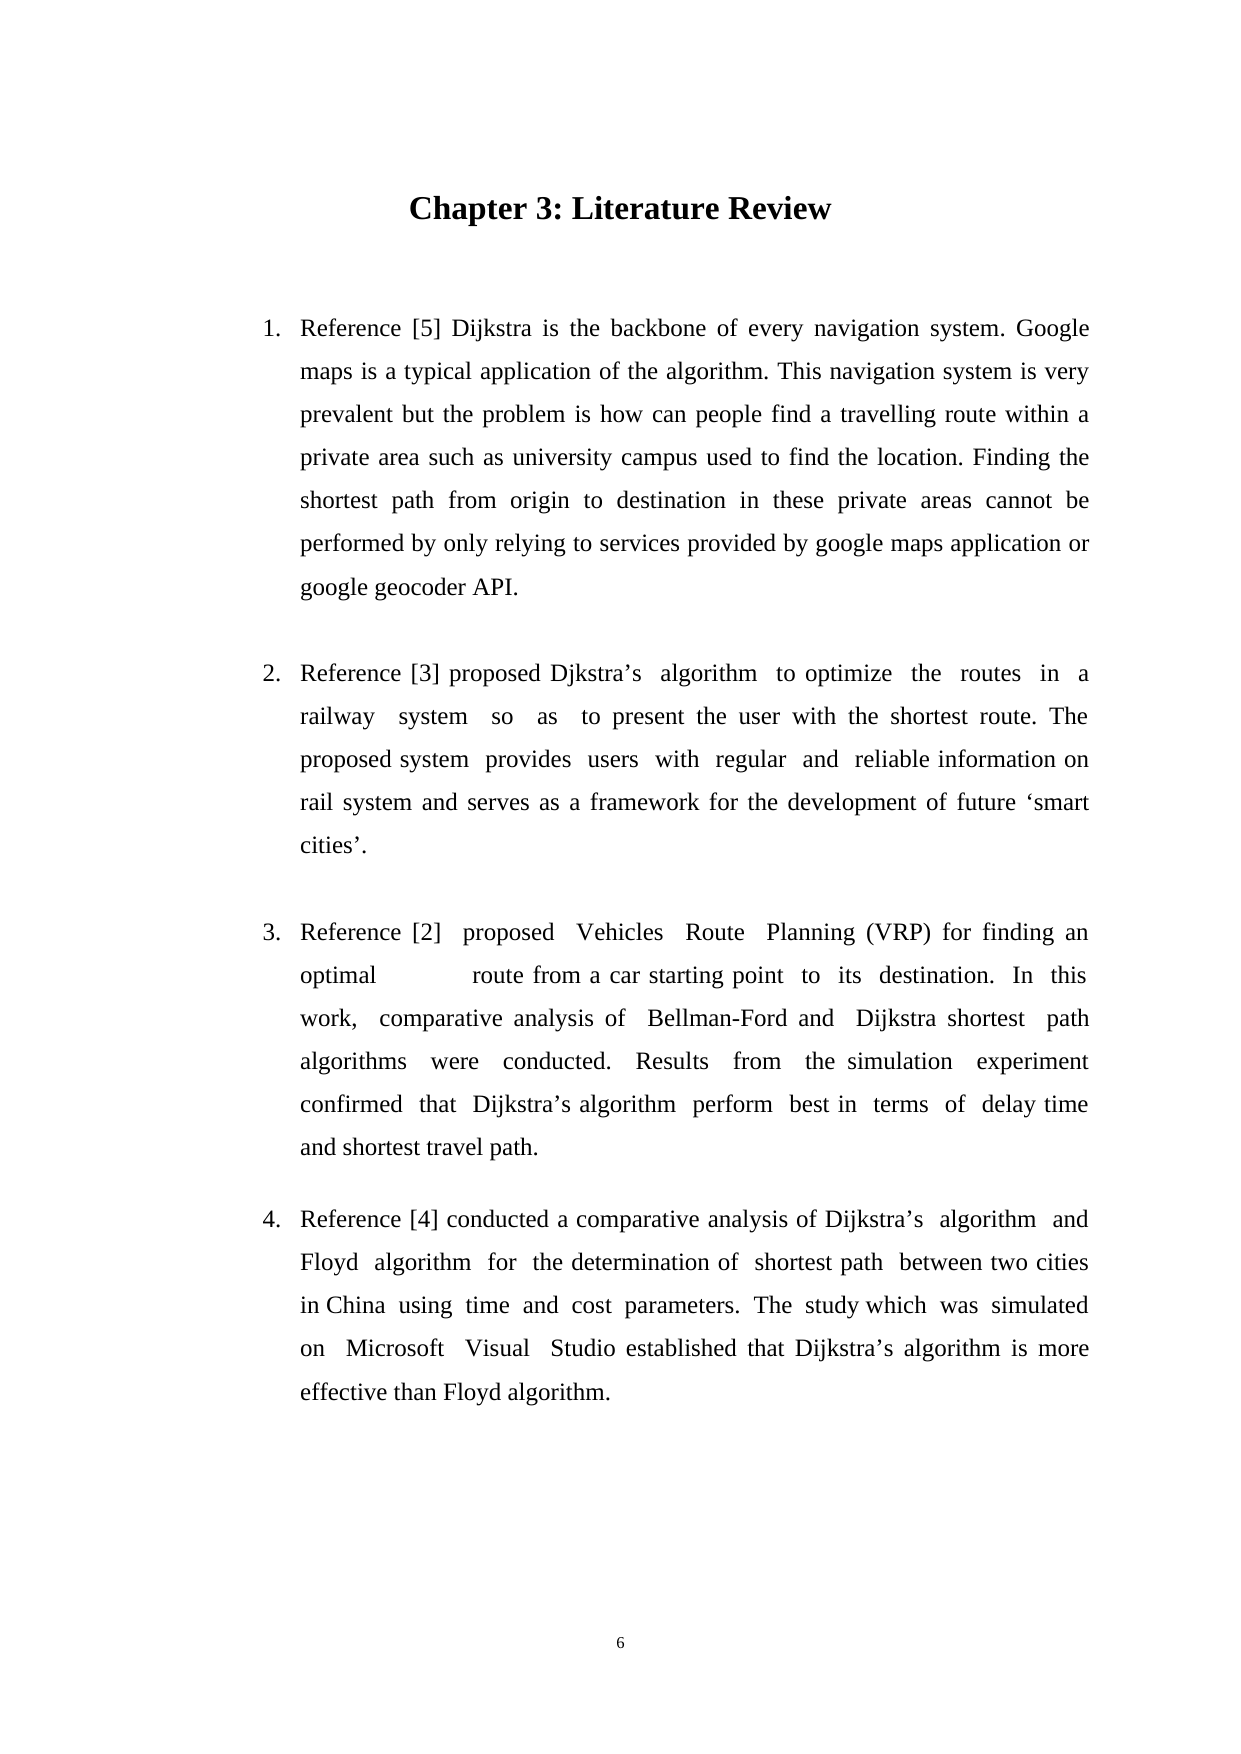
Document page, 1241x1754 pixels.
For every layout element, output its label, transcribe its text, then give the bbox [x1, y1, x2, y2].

text Chapter 3: Literature Review [150, 188, 1090, 227]
list Reference [5] Dijkstra is the backbone of every navigation system. Google maps is a typical application of the algorithm. This navigation system is very prevalent but the problem is how can people find a travelling route within a private area such as university campus used to find the location. Finding the shortest path from origin to destination in these private areas cannot be performed by only relying to services provided by google maps application or google geocoder API. [262, 313, 1090, 600]
list Reference [3] proposed Djkstra’s algorithm to optimize the routes in a railway system so as to present the user with the shortest route. The proposed system provides users with regular and reliable information on rail system and serves as a framework for the development of future ‘smart cities’. [262, 658, 1090, 859]
list Reference [4] conducted a comparative analysis of Dijkstra’s algorithm and Floyd algorithm for the determination of shortest path between two cities in China using time and cost parameters. The study which was simulated on Microsoft Visual Studio established that Dijkstra’s algorithm is more effective than Floyd algorithm. [262, 1204, 1090, 1405]
list Reference [2] proposed Vehicles Route Planning (VRP) for finding an optimal route from a car starting point to its destination. In this work, comparative analysis of Bellman-Ford and Dijkstra shortest path algorithms were conducted. Results from the simulation experiment confirmed that Dijkstra’s algorithm perform best in terms of delay time and shortest travel path. [262, 917, 1090, 1161]
